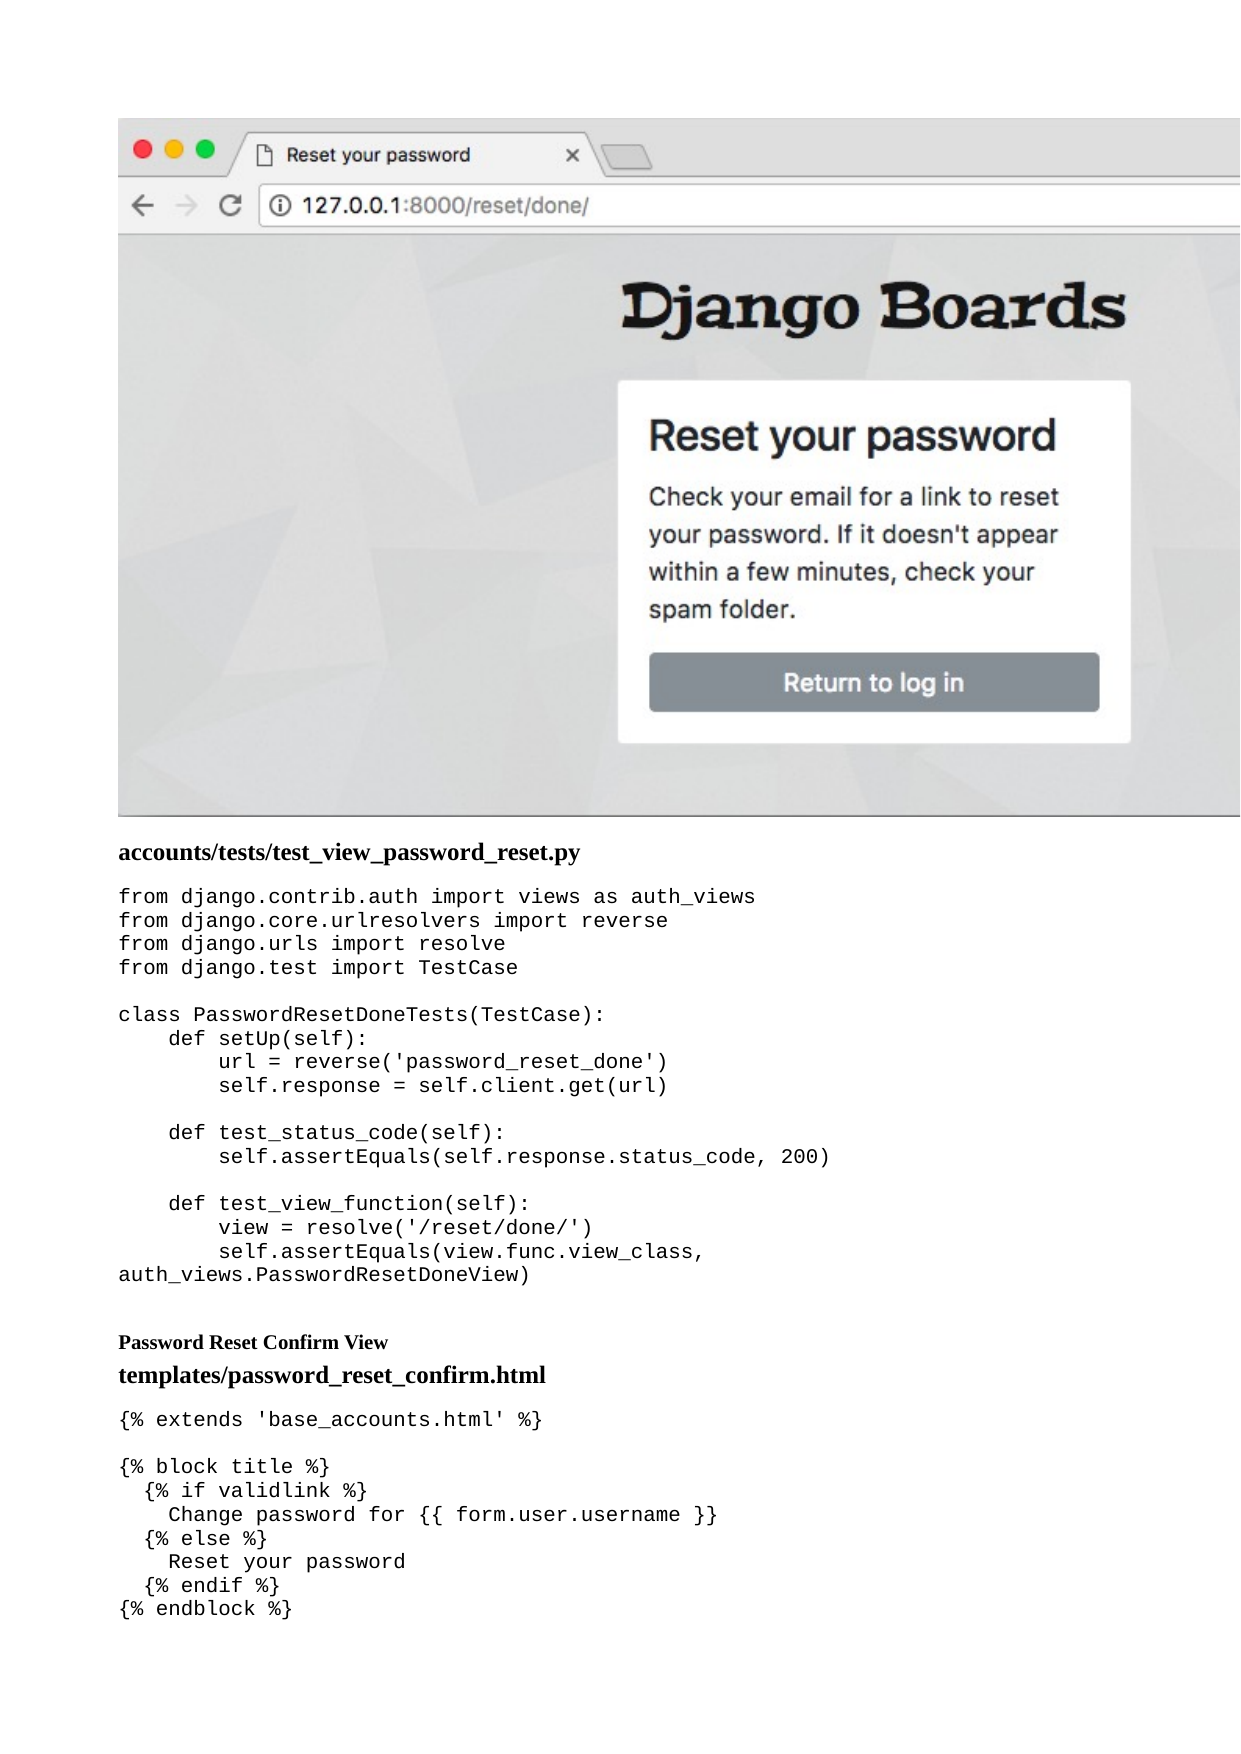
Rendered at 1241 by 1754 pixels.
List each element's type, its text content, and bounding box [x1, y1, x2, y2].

text {% if validlink %} [118, 1480, 1122, 1504]
text def setUp(self): [118, 1028, 1122, 1051]
text def test_view_function(self): [118, 1193, 1122, 1217]
text class PasswordResetDoneTests(TestCase): [118, 1004, 1122, 1028]
text Reset your password [118, 1551, 1122, 1575]
text self.assertEquals(self.response.status_code, 200) [118, 1146, 1122, 1170]
text url = reverse('password_reset_done') [118, 1051, 1122, 1075]
text Change password for {{ form.user.username }} [118, 1504, 1122, 1527]
subtitle Password Reset Confirm View [118, 1330, 1122, 1354]
text self.response = self.client.get(url) [118, 1075, 1122, 1099]
text from django.urls import resolve [118, 933, 1122, 957]
text {% endblock %} [118, 1598, 1122, 1622]
text def test_status_code(self): [118, 1122, 1122, 1146]
text {% extends 'base_accounts.html' %} [118, 1409, 1122, 1433]
text {% block title %} [118, 1457, 1122, 1480]
text {% else %} [118, 1527, 1122, 1551]
text view = resolve('/reset/done/') [118, 1217, 1122, 1241]
text from django.contrib.auth import views as auth_views [118, 886, 1122, 909]
text {% endif %} [118, 1575, 1122, 1598]
picture [118, 118, 1241, 817]
text from django.test import TestCase [118, 957, 1122, 981]
text accounts/tests/test_view_password_reset.py [118, 837, 1122, 866]
text templates/password_reset_confirm.html [118, 1360, 1122, 1389]
text self.assertEquals(view.func.view_class, auth_views.PasswordResetDoneView) [118, 1241, 1122, 1288]
text from django.core.urlresolvers import reverse [118, 909, 1122, 933]
